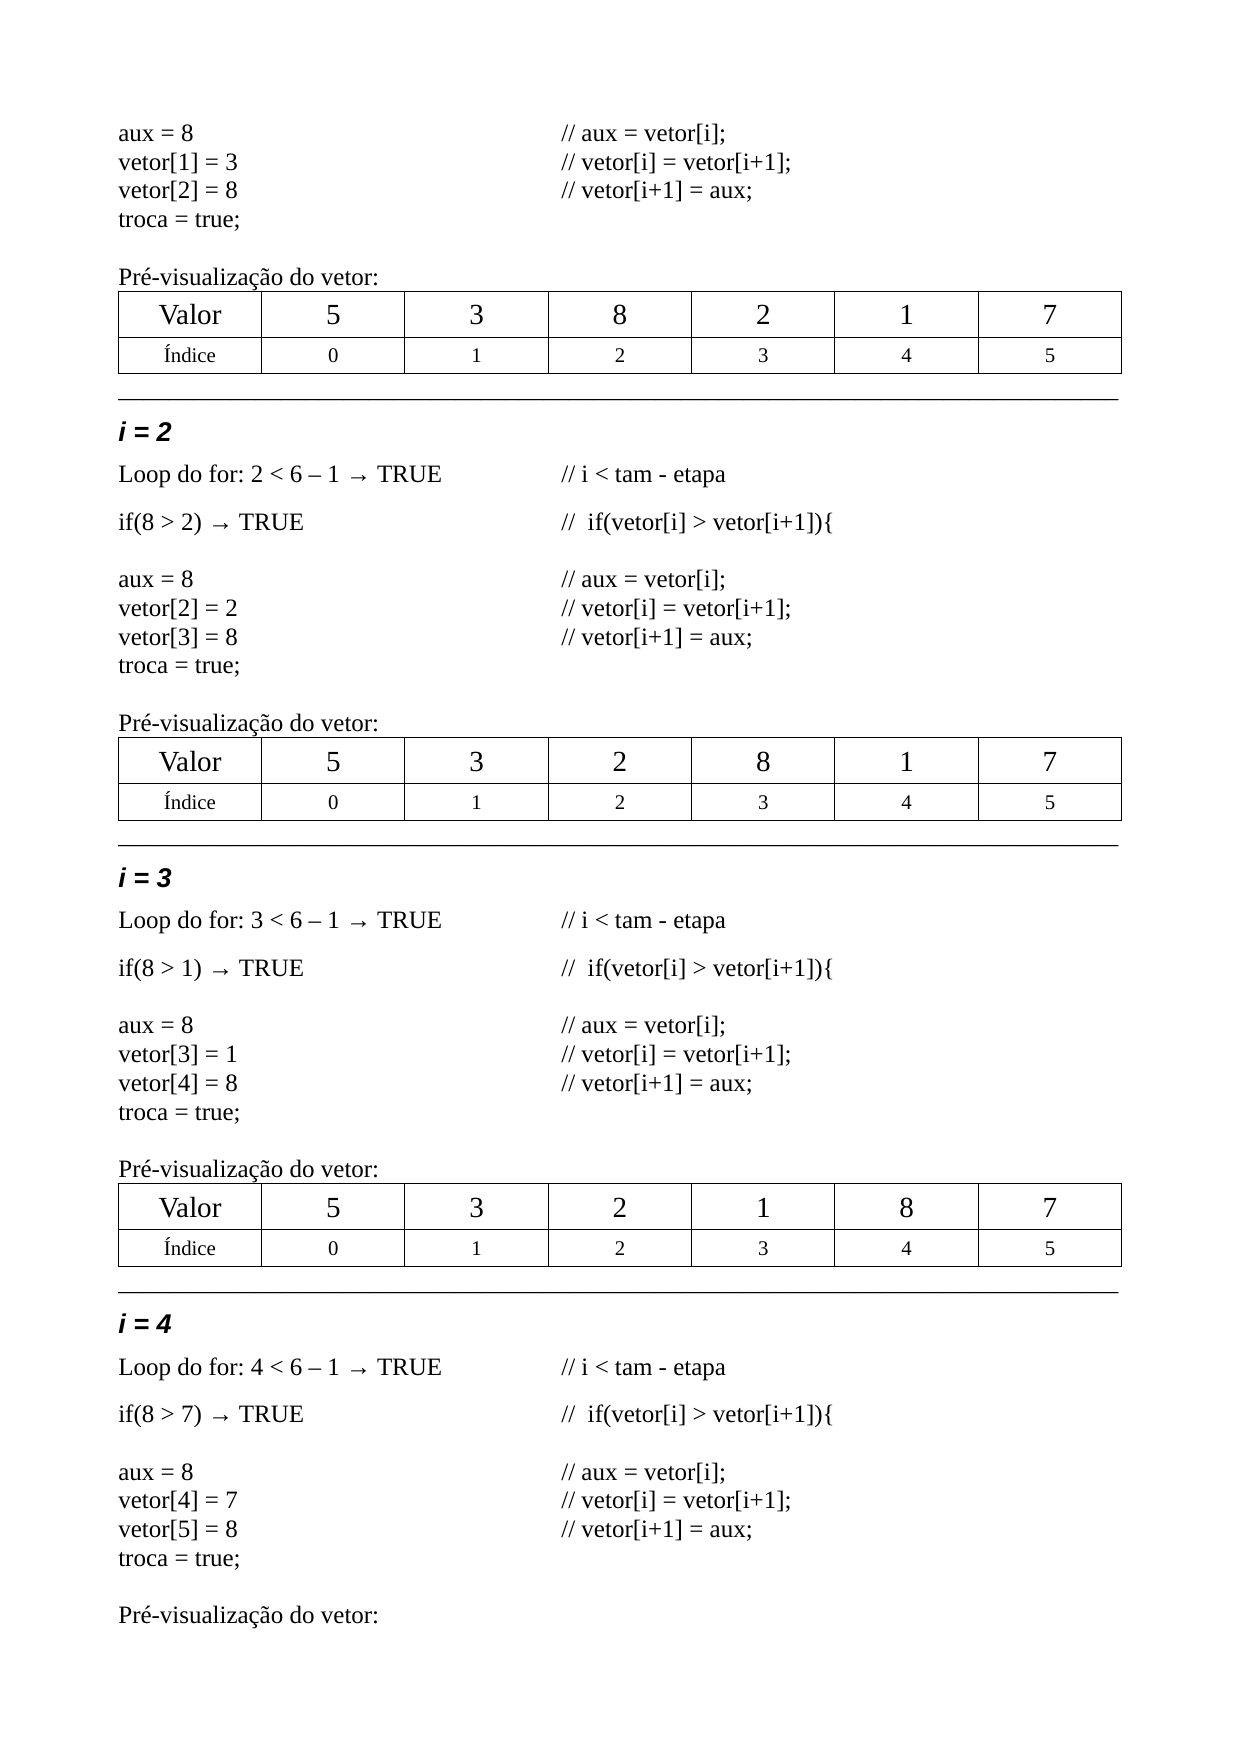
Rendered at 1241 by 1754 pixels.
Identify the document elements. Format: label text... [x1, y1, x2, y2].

table_cell 1 [405, 338, 548, 373]
text aux = 8 // aux = vetor[i]; [118, 564, 1122, 593]
table_header 2 [692, 292, 834, 337]
text aux = 8 // aux = vetor[i]; [118, 118, 1122, 147]
table_cell Índice [119, 784, 261, 819]
text vetor[4] = 8 // vetor[i+1] = aux; [118, 1068, 1122, 1097]
text vetor[1] = 3 // vetor[i] = vetor[i+1]; [118, 147, 1122, 176]
text if(8 > 7) → TRUE // if(vetor[i] > vetor[i+1]){ [118, 1399, 1122, 1428]
table_cell 2 [549, 1230, 691, 1266]
table_cell 3 [692, 338, 834, 373]
table_header 7 [979, 738, 1121, 783]
text Pré-visualização do vetor: [118, 1601, 1122, 1629]
table_cell 4 [835, 1230, 978, 1266]
text aux = 8 // aux = vetor[i]; [118, 1457, 1122, 1486]
text troca = true; [118, 651, 1122, 679]
table_header 7 [979, 292, 1121, 337]
table_header 8 [692, 738, 834, 783]
table_cell 1 [405, 784, 548, 819]
table_cell 2 [549, 784, 691, 819]
text troca = true; [118, 1097, 1122, 1126]
table_header 1 [692, 1184, 834, 1229]
text troca = true; [118, 1543, 1122, 1572]
table_cell 5 [979, 1230, 1121, 1266]
table_header 8 [835, 1184, 978, 1229]
table_header 3 [405, 292, 548, 337]
table_cell 0 [262, 784, 404, 819]
table_cell 1 [405, 1230, 548, 1266]
table_header 8 [549, 292, 691, 337]
text if(8 > 2) → TRUE // if(vetor[i] > vetor[i+1]){ [118, 507, 1122, 536]
table_header 7 [979, 1184, 1121, 1229]
text troca = true; [118, 204, 1122, 233]
table_header 5 [262, 1184, 404, 1229]
text ________________________________________________________________________________ [118, 374, 1122, 403]
table_header Valor [119, 738, 261, 783]
table_header Valor [119, 292, 261, 337]
subtitle i = 2 [118, 416, 1122, 447]
table_cell 5 [979, 784, 1121, 819]
text ________________________________________________________________________________ [118, 1267, 1122, 1296]
table_header Valor [119, 1184, 261, 1229]
text ________________________________________________________________________________ [118, 821, 1122, 849]
table_header 3 [405, 1184, 548, 1229]
table_cell 4 [835, 338, 978, 373]
subtitle i = 3 [118, 862, 1122, 893]
text Loop do for: 2 < 6 – 1 → TRUE // i < tam - etapa [118, 459, 1122, 488]
table_cell Índice [119, 1230, 261, 1266]
text vetor[2] = 8 // vetor[i+1] = aux; [118, 176, 1122, 204]
text vetor[2] = 2 // vetor[i] = vetor[i+1]; [118, 593, 1122, 622]
text Loop do for: 3 < 6 – 1 → TRUE // i < tam - etapa [118, 906, 1122, 934]
table_header 1 [835, 292, 978, 337]
table_header 5 [262, 292, 404, 337]
table_cell 0 [262, 1230, 404, 1266]
text if(8 > 1) → TRUE // if(vetor[i] > vetor[i+1]){ [118, 953, 1122, 982]
table_cell 0 [262, 338, 404, 373]
table_header 1 [835, 738, 978, 783]
text Loop do for: 4 < 6 – 1 → TRUE // i < tam - etapa [118, 1352, 1122, 1381]
table_cell 4 [835, 784, 978, 819]
table_header 5 [262, 738, 404, 783]
table_cell Índice [119, 338, 261, 373]
table_cell 3 [692, 1230, 834, 1266]
text Pré-visualização do vetor: [118, 1154, 1122, 1183]
subtitle i = 4 [118, 1308, 1122, 1339]
text Pré-visualização do vetor: [118, 708, 1122, 737]
text vetor[3] = 1 // vetor[i] = vetor[i+1]; [118, 1039, 1122, 1068]
text aux = 8 // aux = vetor[i]; [118, 1011, 1122, 1039]
table_cell 2 [549, 338, 691, 373]
table_header 3 [405, 738, 548, 783]
table_cell 5 [979, 338, 1121, 373]
table_header 2 [549, 738, 691, 783]
table_header 2 [549, 1184, 691, 1229]
table_cell 3 [692, 784, 834, 819]
text vetor[4] = 7 // vetor[i] = vetor[i+1]; [118, 1486, 1122, 1514]
text vetor[3] = 8 // vetor[i+1] = aux; [118, 622, 1122, 651]
text Pré-visualização do vetor: [118, 262, 1122, 291]
text vetor[5] = 8 // vetor[i+1] = aux; [118, 1514, 1122, 1543]
